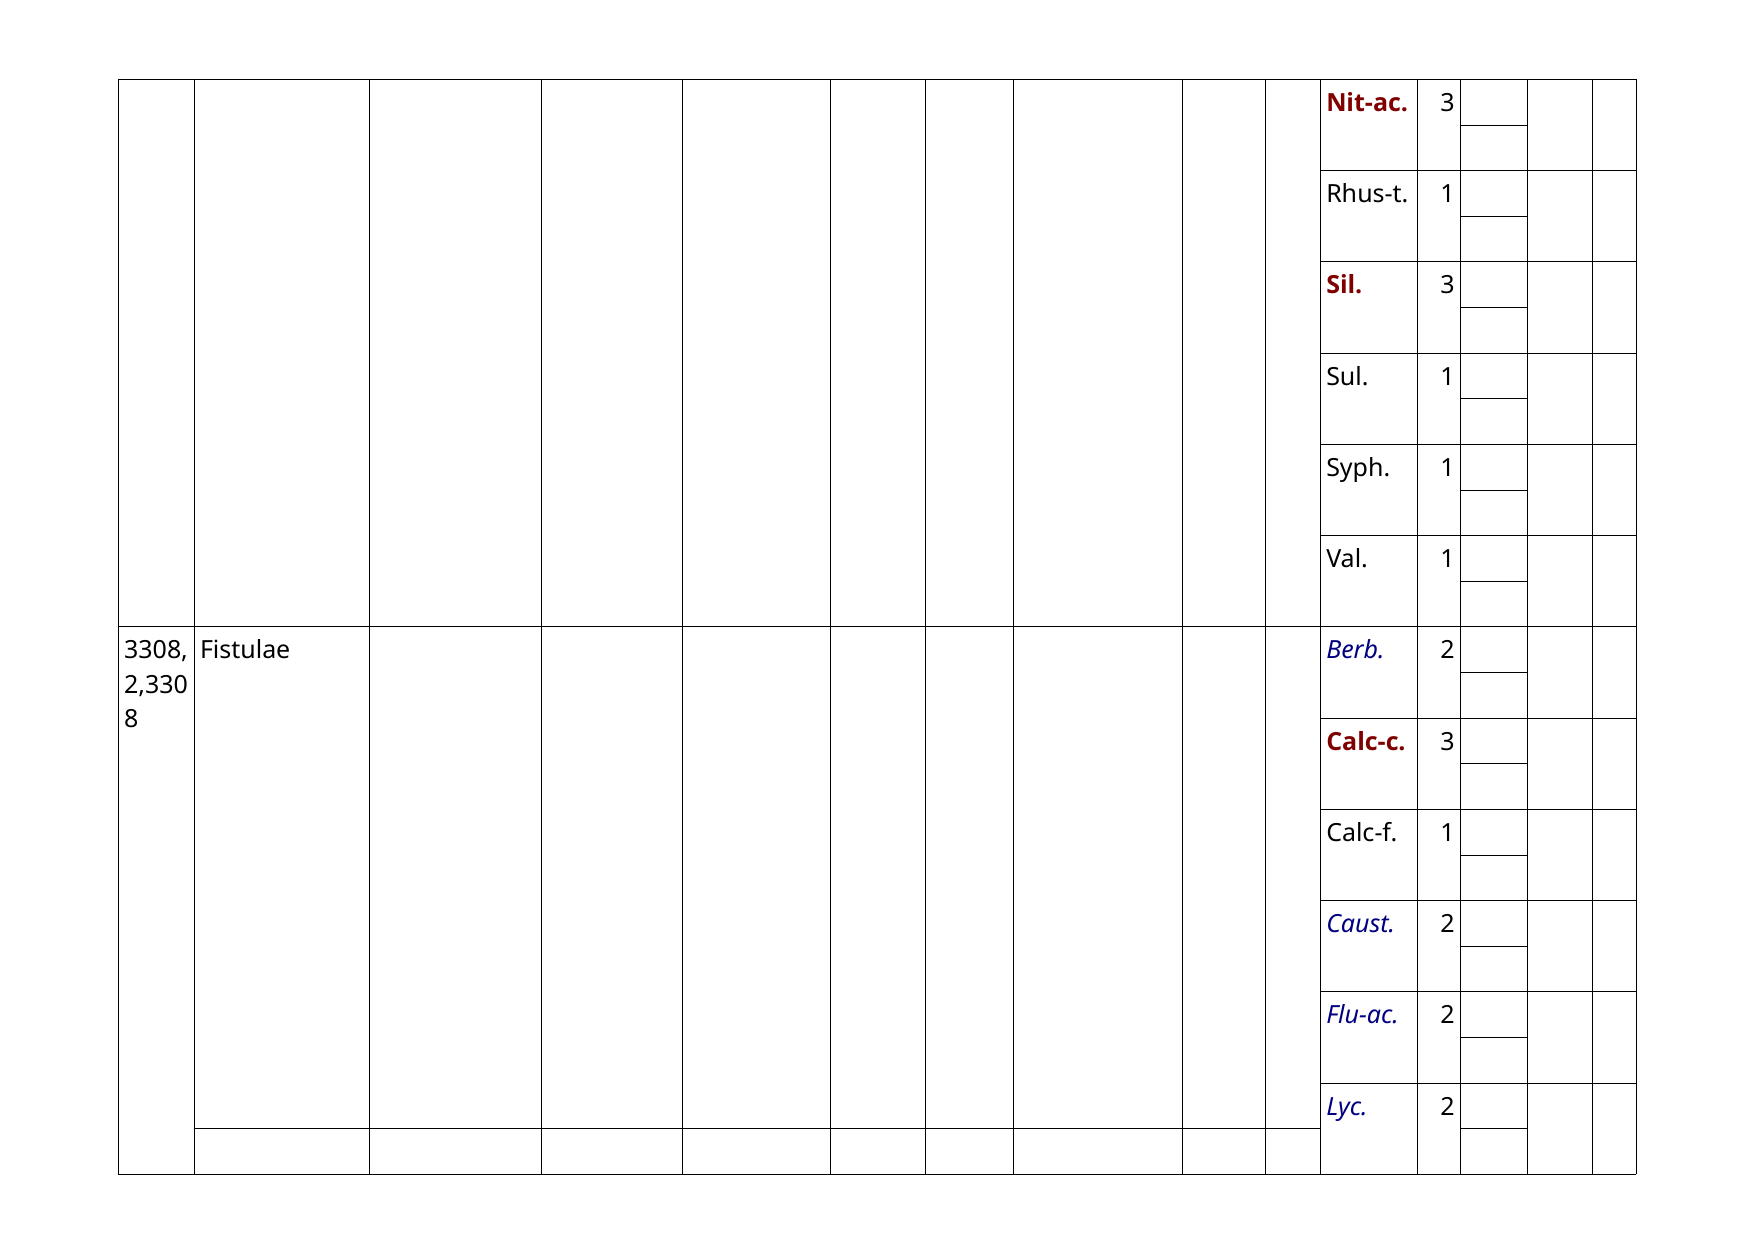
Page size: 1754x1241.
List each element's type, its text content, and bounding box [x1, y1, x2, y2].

table_cell [1593, 262, 1636, 353]
table_cell Sil. [1321, 262, 1417, 353]
table_cell Calc-c. [1321, 719, 1417, 809]
table_cell [1593, 719, 1636, 809]
table_cell [926, 1129, 1013, 1174]
table_cell [1528, 445, 1592, 535]
table_cell Calc-f. [1321, 810, 1417, 900]
table_cell Caust. [1321, 901, 1417, 991]
table_cell Sul. [1321, 354, 1417, 444]
table_cell [542, 80, 682, 626]
table_cell [1461, 536, 1527, 581]
table_cell [1183, 627, 1265, 1128]
table_cell [1461, 856, 1527, 900]
table_cell 3 [1418, 80, 1460, 170]
table_cell [542, 1129, 682, 1174]
table_cell [1528, 719, 1592, 809]
table_cell [1593, 901, 1636, 991]
table_cell [683, 627, 830, 1128]
table_cell [1461, 901, 1527, 946]
table_cell [1461, 673, 1527, 718]
table_cell [1593, 1084, 1636, 1174]
table_cell [831, 1129, 925, 1174]
table_cell Berb. [1321, 627, 1417, 718]
table_cell [119, 80, 194, 626]
table_cell 3308,2,3308 [119, 627, 194, 1174]
table_cell 3 [1418, 262, 1460, 353]
table_cell [1593, 80, 1636, 170]
table_cell [1461, 80, 1527, 124]
table_cell [1461, 491, 1527, 535]
table_cell Syph. [1321, 445, 1417, 535]
table_cell [1461, 810, 1527, 854]
table_cell [1528, 536, 1592, 626]
table_cell [542, 627, 682, 1128]
table_cell [1266, 627, 1320, 1128]
table_cell [1461, 1129, 1527, 1174]
table_cell [1461, 262, 1527, 307]
table_cell Lyc. [1321, 1084, 1417, 1174]
table_cell [926, 80, 1013, 626]
table_cell [1528, 354, 1592, 444]
table_cell Rhus-t. [1321, 171, 1417, 261]
table_cell 1 [1418, 171, 1460, 261]
table_cell [1266, 80, 1320, 626]
table_cell [1183, 1129, 1265, 1174]
table_cell [683, 1129, 830, 1174]
table_cell Fistulae [195, 627, 369, 1128]
table_cell [1461, 445, 1527, 489]
table_cell [1461, 947, 1527, 991]
table_cell [1593, 354, 1636, 444]
table_cell [1593, 627, 1636, 718]
table_cell [1461, 992, 1527, 1037]
table_cell [926, 627, 1013, 1128]
table_cell [1528, 810, 1592, 900]
table_cell [195, 1129, 369, 1174]
table_cell 3 [1418, 719, 1460, 809]
table_cell [195, 80, 369, 626]
table_cell 2 [1418, 901, 1460, 991]
table_cell [370, 1129, 541, 1174]
table_cell [1593, 536, 1636, 626]
table_cell [1461, 1038, 1527, 1083]
table_cell [1593, 171, 1636, 261]
table_cell [1461, 627, 1527, 672]
table_cell [1528, 1084, 1592, 1174]
table_cell [1014, 1129, 1182, 1174]
table_cell Val. [1321, 536, 1417, 626]
table_cell [1461, 308, 1527, 353]
table_cell [1528, 901, 1592, 991]
table_cell [1593, 810, 1636, 900]
table_cell 1 [1418, 354, 1460, 444]
table_cell 2 [1418, 627, 1460, 718]
table_cell [1014, 627, 1182, 1128]
table_cell [1461, 764, 1527, 809]
table_cell [1528, 992, 1592, 1083]
table_cell [1461, 171, 1527, 216]
table_cell [1461, 126, 1527, 170]
table_cell [831, 627, 925, 1128]
table_cell [1528, 627, 1592, 718]
table_cell [1266, 1129, 1320, 1174]
table_cell [1183, 80, 1265, 626]
table_cell [683, 80, 830, 626]
table_cell 1 [1418, 445, 1460, 535]
table_cell Flu-ac. [1321, 992, 1417, 1083]
table_cell Nit-ac. [1321, 80, 1417, 170]
table_cell [1014, 80, 1182, 626]
table_cell [1461, 217, 1527, 261]
table_cell [1461, 719, 1527, 763]
table_cell [370, 627, 541, 1128]
table_cell 1 [1418, 810, 1460, 900]
table_cell [1528, 80, 1592, 170]
table_cell [370, 80, 541, 626]
table_cell 2 [1418, 992, 1460, 1083]
table_cell [1593, 992, 1636, 1083]
table_cell 1 [1418, 536, 1460, 626]
table_cell [1528, 262, 1592, 353]
table_cell [1528, 171, 1592, 261]
table_cell [1461, 1084, 1527, 1128]
table_cell [831, 80, 925, 626]
table_cell [1593, 445, 1636, 535]
table_cell [1461, 354, 1527, 398]
table_cell [1461, 399, 1527, 444]
table_cell [1461, 582, 1527, 626]
table_cell 2 [1418, 1084, 1460, 1174]
